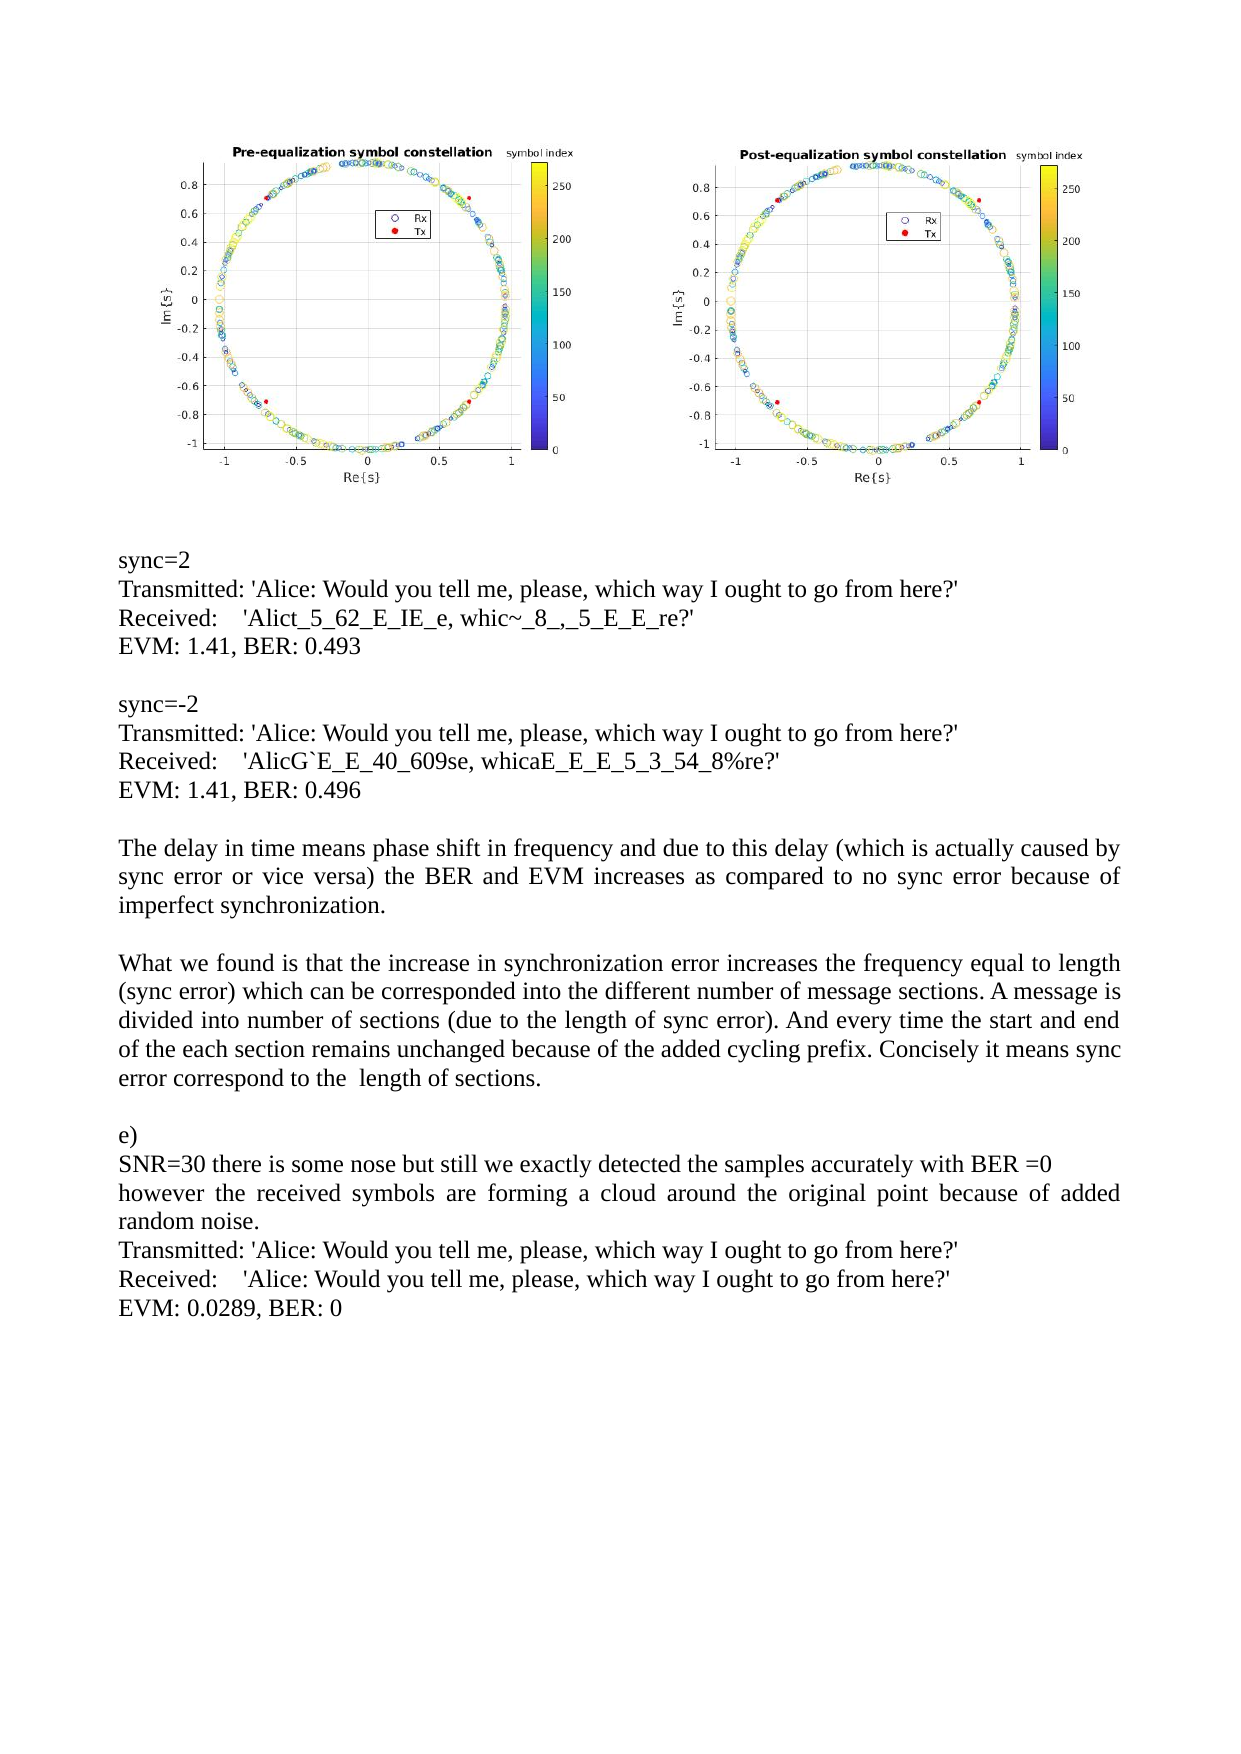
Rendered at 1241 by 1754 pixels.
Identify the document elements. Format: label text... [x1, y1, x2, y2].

text EVM: 1.41, BER: 0.496 [118, 775, 1122, 804]
text EVM: 1.41, BER: 0.493 [118, 631, 1122, 660]
text EVM: 0.0289, BER: 0 [118, 1293, 1122, 1321]
text SNR=30 there is some nose but still we exactly detected the samples accurately with BER =0 [118, 1149, 1122, 1178]
text Received: 'Alice: Would you tell me, please, which way I ought to go from here?' [118, 1264, 1122, 1293]
picture [145, 137, 613, 488]
text Received: 'Alict_5_62_E_IE_e, whic~_8_,_5_E_E_re?' [118, 603, 1122, 631]
text What we found is that the increase in synchronization error increases the frequency equal to length (sync error) which can be corresponded into the different number of message sections. A message is divided into number of sections (due to the length of sync error). And every time the start and end of the each section remains unchanged because of the added cycling prefix. Concisely it means sync error correspond to the length of sections. [118, 948, 1122, 1091]
text Transmitted: 'Alice: Would you tell me, please, which way I ought to go from here?' [118, 718, 1122, 746]
text Transmitted: 'Alice: Would you tell me, please, which way I ought to go from here?' [118, 574, 1122, 603]
text Transmitted: 'Alice: Would you tell me, please, which way I ought to go from here?' [118, 1235, 1122, 1264]
text however the received symbols are forming a cloud around the original point because of added random noise. [118, 1178, 1122, 1235]
text The delay in time means phase shift in frequency and due to this delay (which is actually caused by sync error or vice versa) the BER and EVM increases as compared to no sync error because of imperfect synchronization. [118, 833, 1122, 919]
text Received: 'AlicG`E_E_40_609se, whicaE_E_E_5_3_54_8%re?' [118, 746, 1122, 775]
text e) [118, 1120, 1122, 1149]
text sync=-2 [118, 689, 1122, 718]
picture [657, 139, 1122, 488]
text sync=2 [118, 545, 1122, 574]
